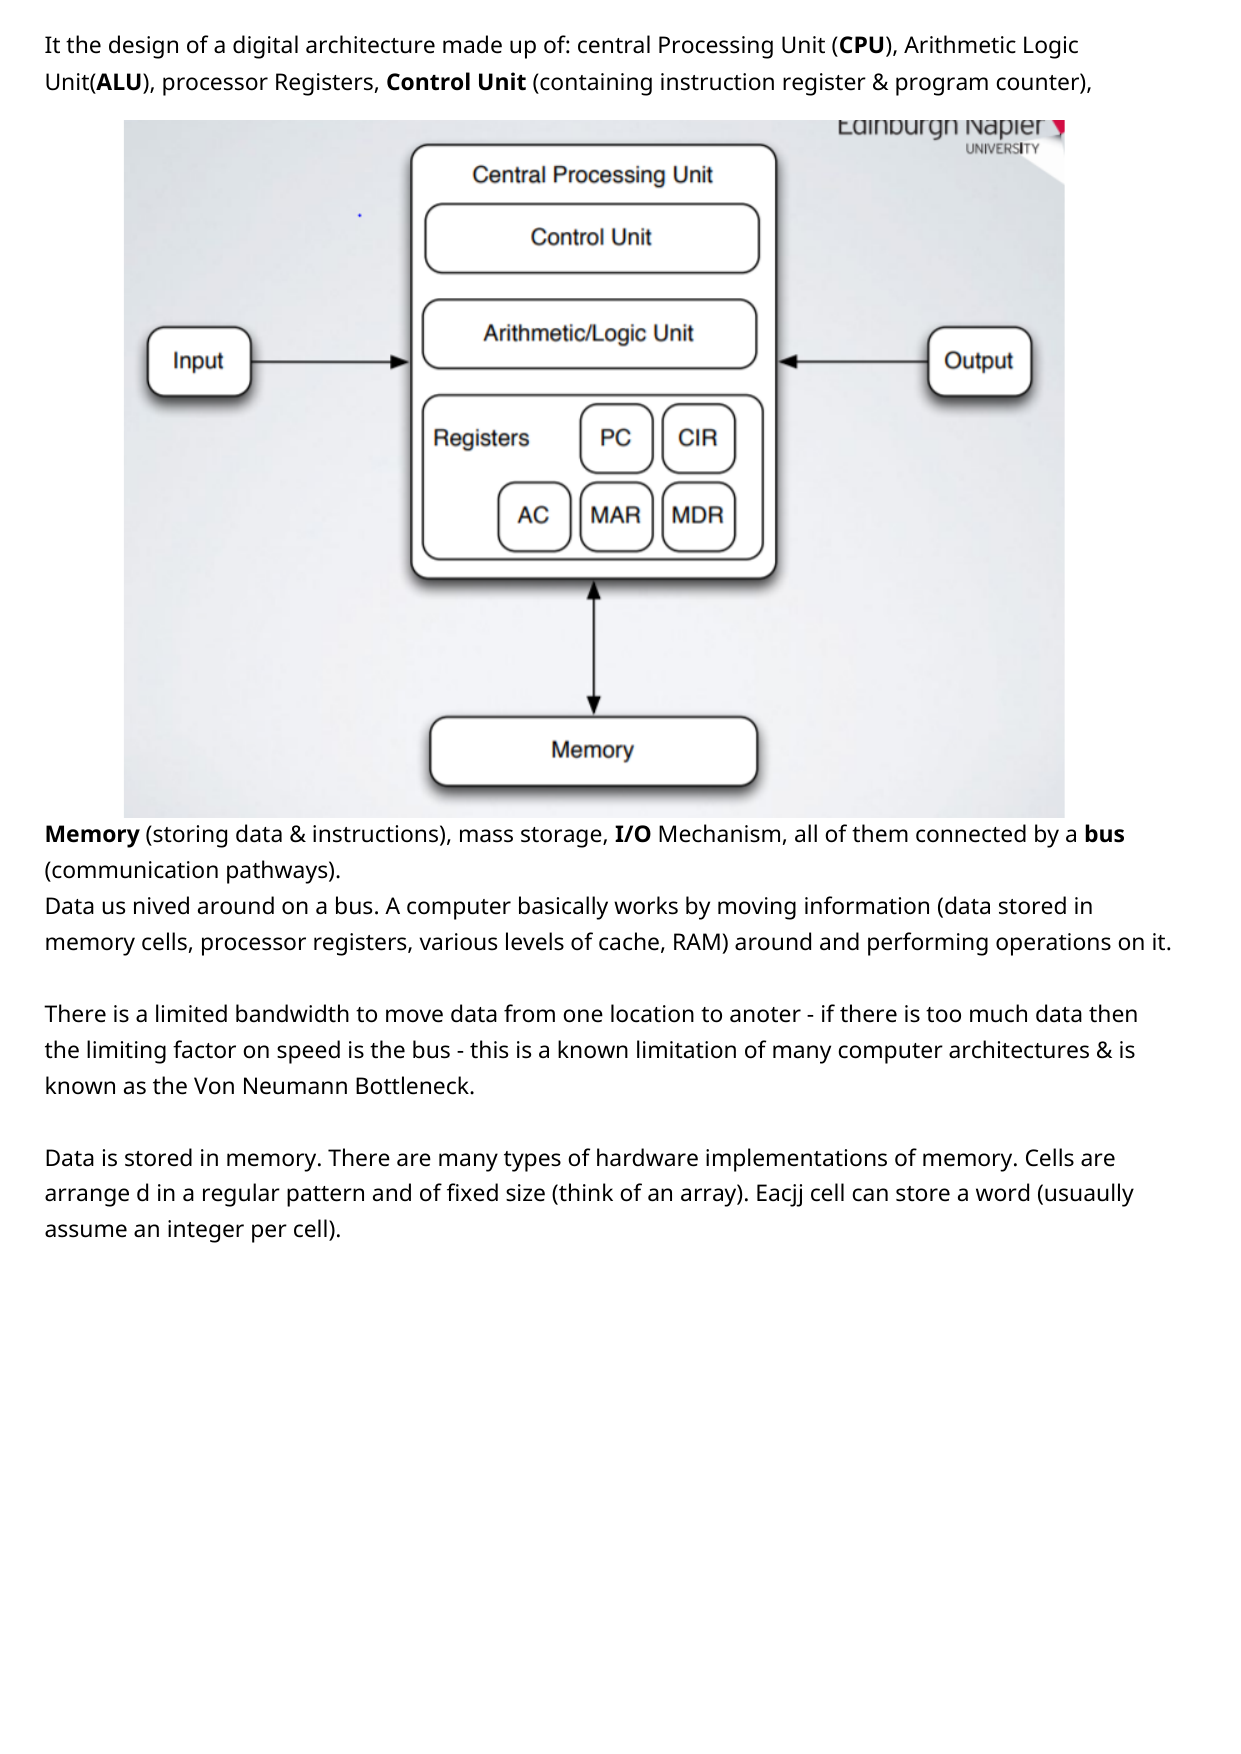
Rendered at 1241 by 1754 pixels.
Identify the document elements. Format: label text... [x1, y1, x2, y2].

picture [123, 120, 1065, 818]
text Data us nived around on a bus. A computer basically works by moving information (data stored in memory cells, processor registers, various levels of cache, RAM) around and performing operations on it. [44, 890, 1180, 957]
text It the design of a digital architecture made up of: central Processing Unit (CPU), Arithmetic Logic Unit(ALU), processor Registers, Control Unit (containing instruction register & program counter), Memory (storing data & instructions), mass storage, I/O Mechanism, all of them connected by a bus (communication pathways). [44, 29, 1180, 885]
text Data is stored in memory. There are many types of hardware implementations of memory. Cells are arrange d in a regular pattern and of fixed size (think of an array). Eacjj cell can store a word (usuaully assume an integer per cell). [44, 1141, 1180, 1244]
text There is a limited bandwidth to move data from one location to anoter - if there is too much data then the limiting factor on speed is the bus - this is a known limitation of many computer architectures & is known as the Von Neumann Bottleneck. [44, 998, 1180, 1101]
